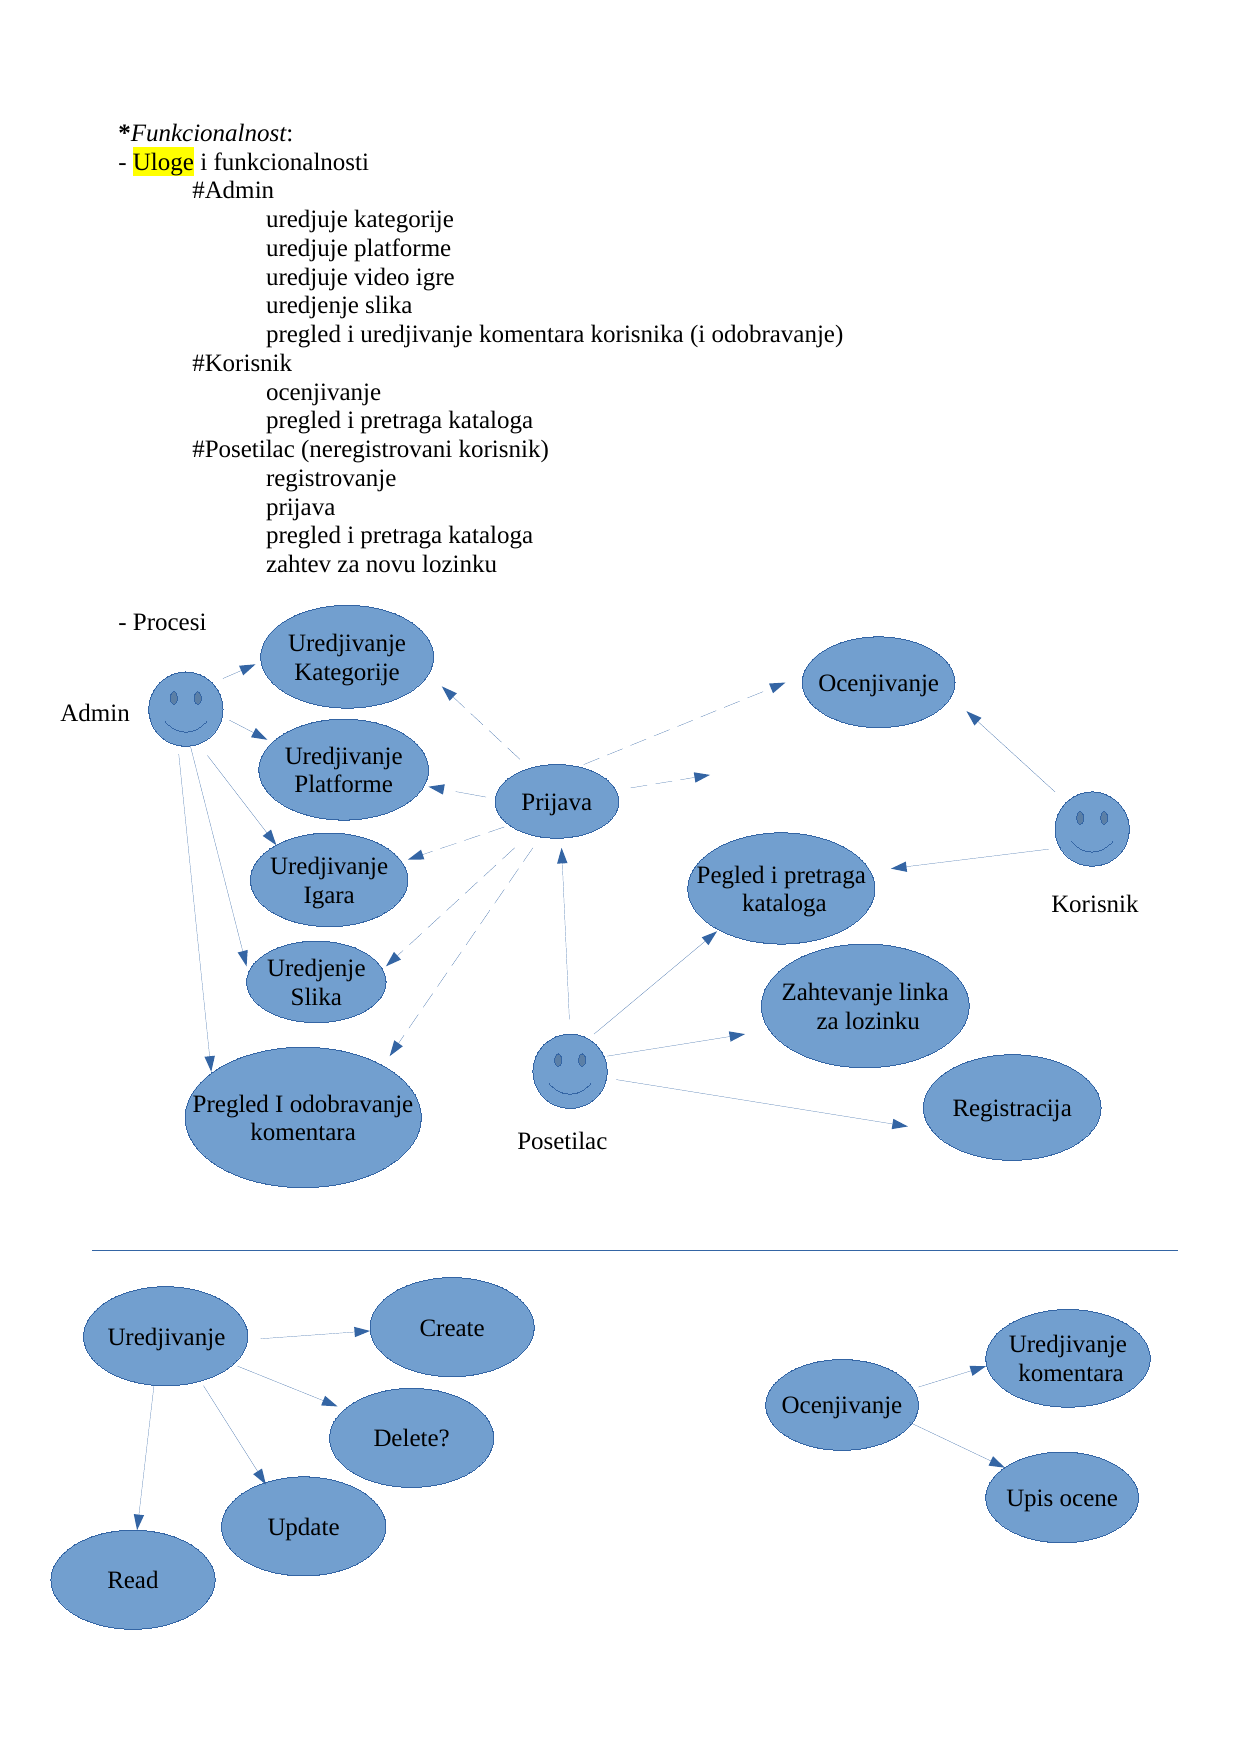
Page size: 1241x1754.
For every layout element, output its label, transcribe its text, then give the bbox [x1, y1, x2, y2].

text uredjuje platforme [118, 233, 1122, 262]
text - Uloge i funkcionalnosti [118, 147, 1122, 176]
text #Admin [118, 176, 1122, 204]
text pregled i pretraga kataloga [118, 521, 1122, 549]
text uredjenje slika [118, 291, 1122, 319]
text zahtev za novu lozinku [118, 549, 1122, 578]
text pregled i uredjivanje komentara korisnika (i odobravanje) [118, 319, 1122, 348]
text uredjuje kategorije [118, 204, 1122, 233]
text ocenjivanje [118, 377, 1122, 406]
text - Procesi [118, 607, 319, 636]
text prijava [118, 492, 1122, 521]
text #Korisnik [118, 348, 1122, 377]
text - Procesi [375, 607, 1122, 636]
text pregled i pretraga kataloga [118, 406, 1122, 434]
text #Posetilac (neregistrovani korisnik) [118, 434, 1122, 463]
text *Funkcionalnost: [118, 118, 1122, 147]
text registrovanje [118, 463, 1122, 492]
text uredjuje video igre [118, 262, 1122, 291]
